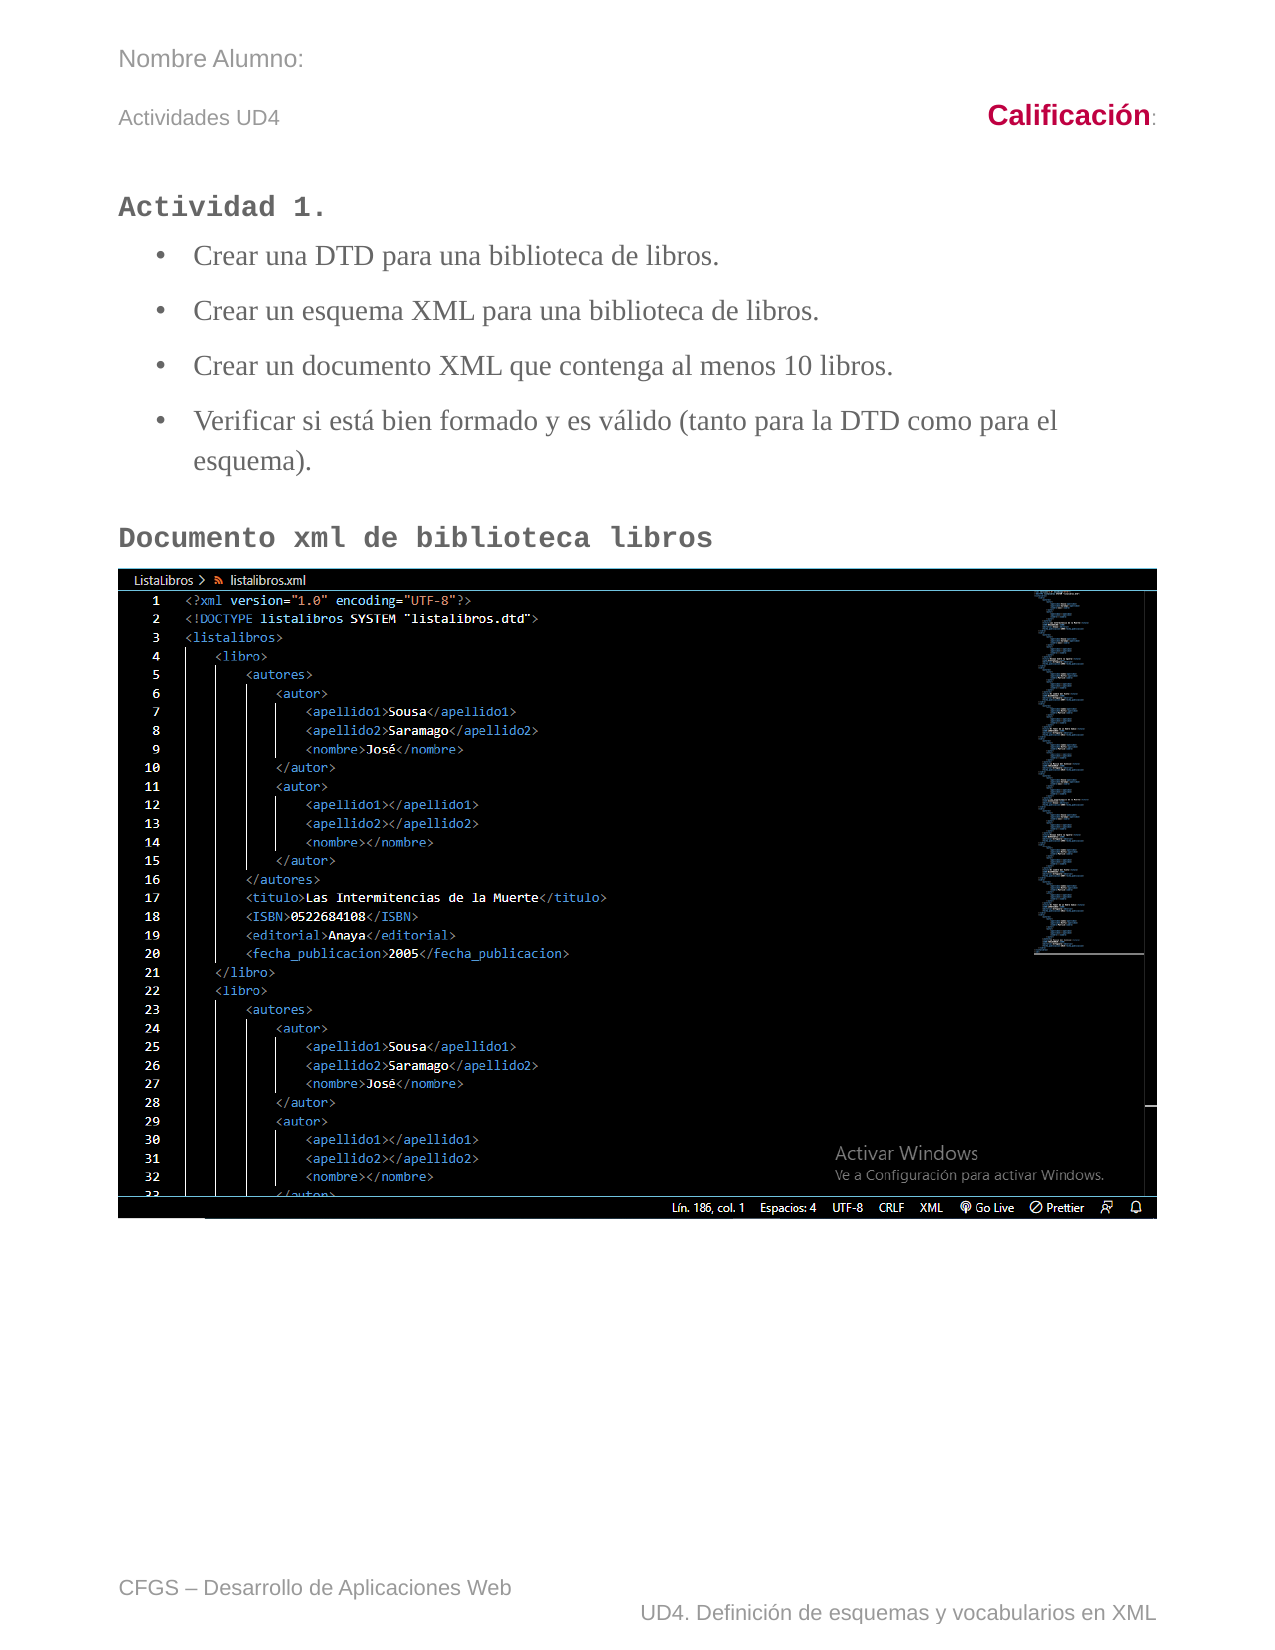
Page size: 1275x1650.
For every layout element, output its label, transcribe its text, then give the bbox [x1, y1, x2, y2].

list Crear un esquema XML para una biblioteca de libros.  [156, 293, 1157, 327]
subtitle Actividad 1. [118, 192, 1157, 226]
subtitle Documento xml de biblioteca libros [118, 523, 1157, 556]
list Verificar si está bien formado y es válido (tanto para la DTD como para el esquema). [156, 403, 1157, 477]
list Crear una DTD para una biblioteca de libros.  [156, 238, 1157, 272]
picture [118, 568, 1157, 1219]
list Crear un documento XML que contenga al menos 10 libros. [156, 348, 1157, 381]
